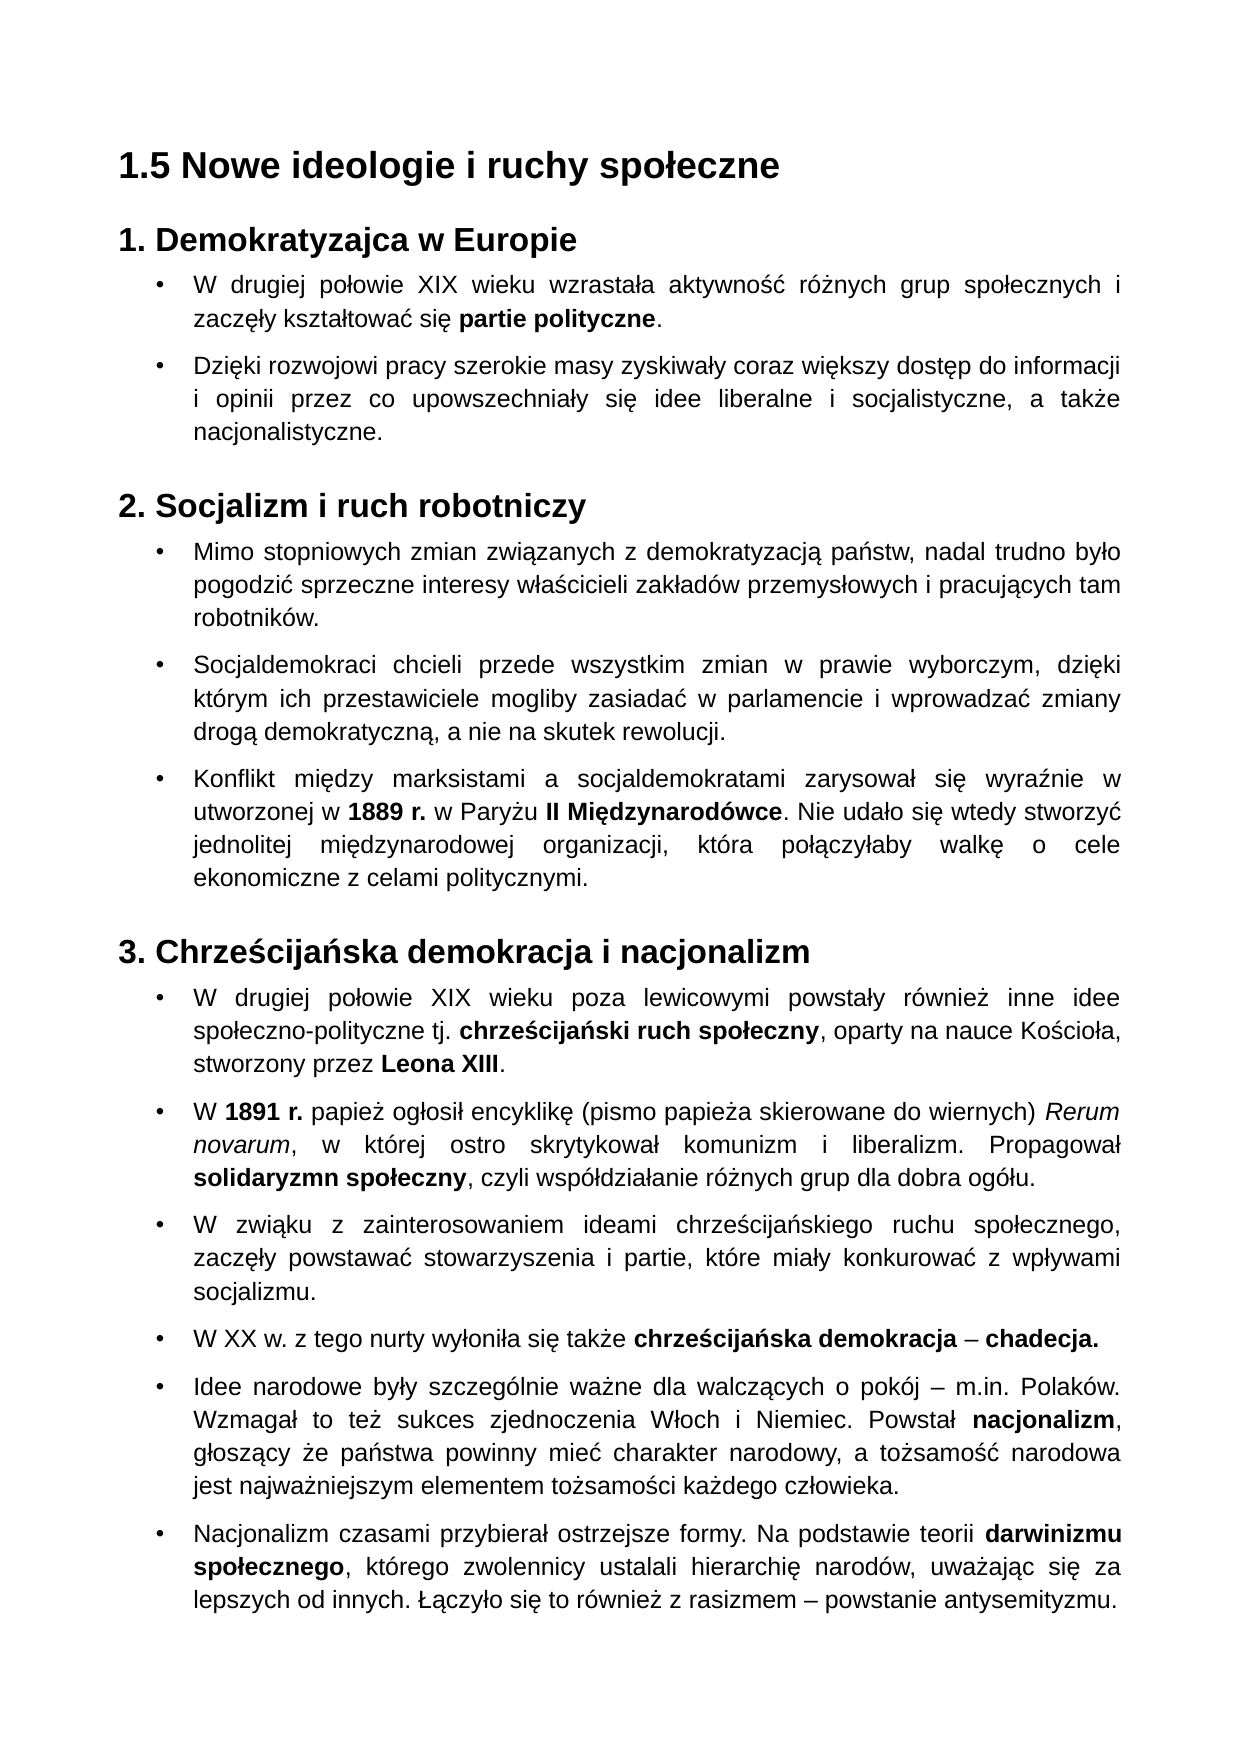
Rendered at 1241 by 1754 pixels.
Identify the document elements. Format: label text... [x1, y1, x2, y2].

list Socjaldemokraci chcieli przede wszystkim zmian w prawie wyborczym, dzięki którym ich przestawiciele mogliby zasiadać w parlamencie i wprowadzać zmiany drogą demokratyczną, a nie na skutek rewolucji. [156, 651, 1122, 745]
list Idee narodowe były szczególnie ważne dla walczących o pokój – m.in. Polaków. Wzmagał to też sukces zjednoczenia Włoch i Niemiec. Powstał nacjonalizm, głoszący że państwa powinny mieć charakter narodowy, a tożsamość narodowa jest najważniejszym elementem tożsamości każdego człowieka. [156, 1372, 1122, 1500]
list W drugiej połowie XIX wieku poza lewicowymi powstały również inne idee społeczno-polityczne tj. chrześcijański ruch społeczny, oparty na nauce Kościoła, stworzony przez Leona XIII. [156, 983, 1122, 1078]
list Dzięki rozwojowi pracy szerokie masy zyskiwały coraz większy dostęp do informacji i opinii przez co upowszechniały się idee liberalne i socjalistyczne, a także nacjonalistyczne. [156, 351, 1122, 446]
subtitle 1.5 Nowe ideologie i ruchy społeczne [118, 143, 1122, 186]
subtitle 1. Demokratyzajca w Europie [118, 219, 1122, 258]
subtitle 2. Socjalizm i ruch robotniczy [118, 486, 1122, 524]
subtitle 3. Chrześcijańska demokracja i nacjonalizm [118, 932, 1122, 970]
list W zwiąku z zainterosowaniem ideami chrześcijańskiego ruchu społecznego, zaczęły powstawać stowarzyszenia i partie, które miały konkurować z wpływami socjalizmu. [156, 1210, 1122, 1305]
list Mimo stopniowych zmian związanych z demokratyzacją państw, nadal trudno było pogodzić sprzeczne interesy właścicieli zakładów przemysłowych i pracujących tam robotników. [156, 537, 1122, 632]
list W XX w. z tego nurty wyłoniła się także chrześcijańska demokracja – chadecja. [156, 1324, 1122, 1353]
list W 1891 r. papież ogłosił encyklikę (pismo papieża skierowane do wiernych) Rerum novarum, w której ostro skrytykował komunizm i liberalizm. Propagował solidaryzmn społeczny, czyli współdziałanie różnych grup dla dobra ogółu. [156, 1097, 1122, 1191]
list Konflikt między marksistami a socjaldemokratami zarysował się wyraźnie w utworzonej w 1889 r. w Paryżu II Międzynarodówce. Nie udało się wtedy stworzyć jednolitej międzynarodowej organizacji, która połączyłaby walkę o cele ekonomiczne z celami politycznymi. [156, 764, 1122, 892]
list Nacjonalizm czasami przybierał ostrzejsze formy. Na podstawie teorii darwinizmu społecznego, którego zwolennicy ustalali hierarchię narodów, uważając się za lepszych od innych. Łączyło się to również z rasizmem – powstanie antysemityzmu. [156, 1518, 1122, 1613]
list W drugiej połowie XIX wieku wzrastała aktywność różnych grup społecznych i zaczęły kształtować się partie polityczne. [156, 271, 1122, 332]
